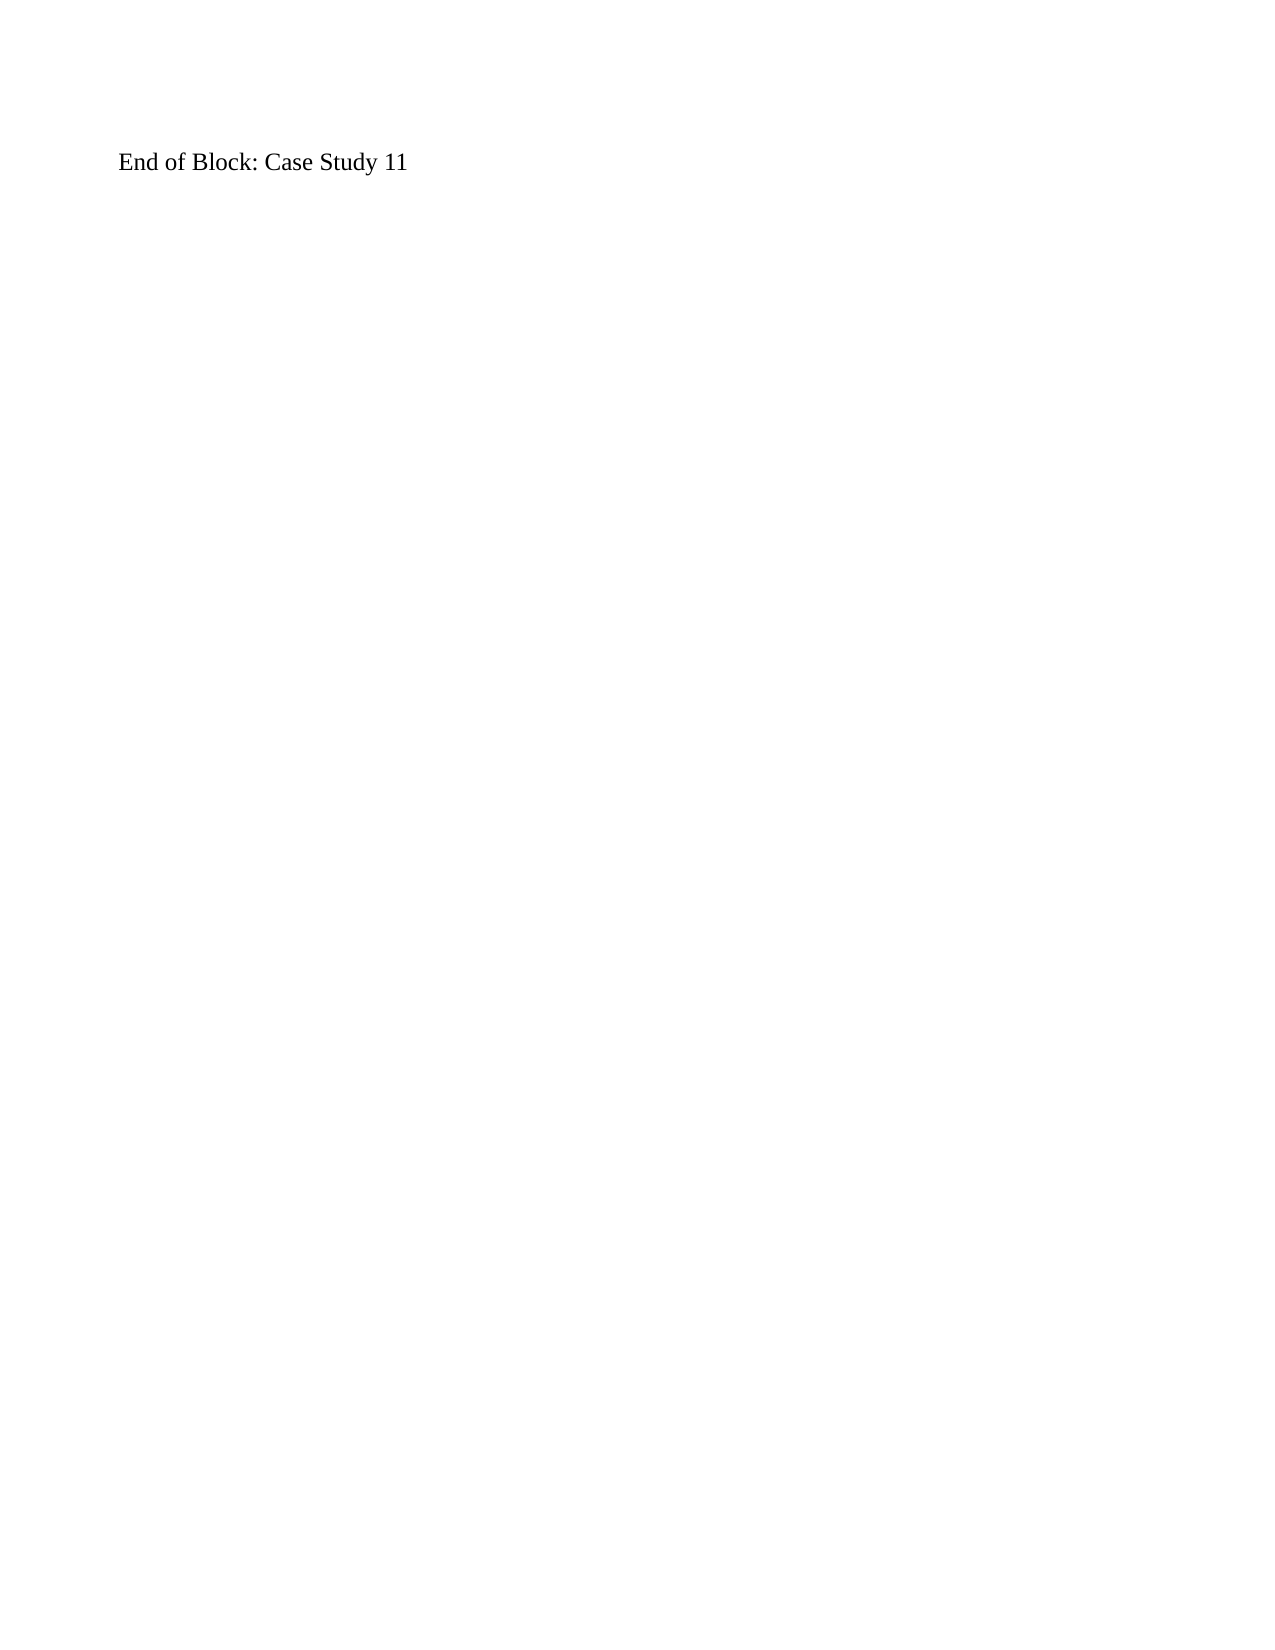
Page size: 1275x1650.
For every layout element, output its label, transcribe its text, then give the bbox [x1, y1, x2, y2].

text End of Block: Case Study 11 [118, 147, 1157, 176]
